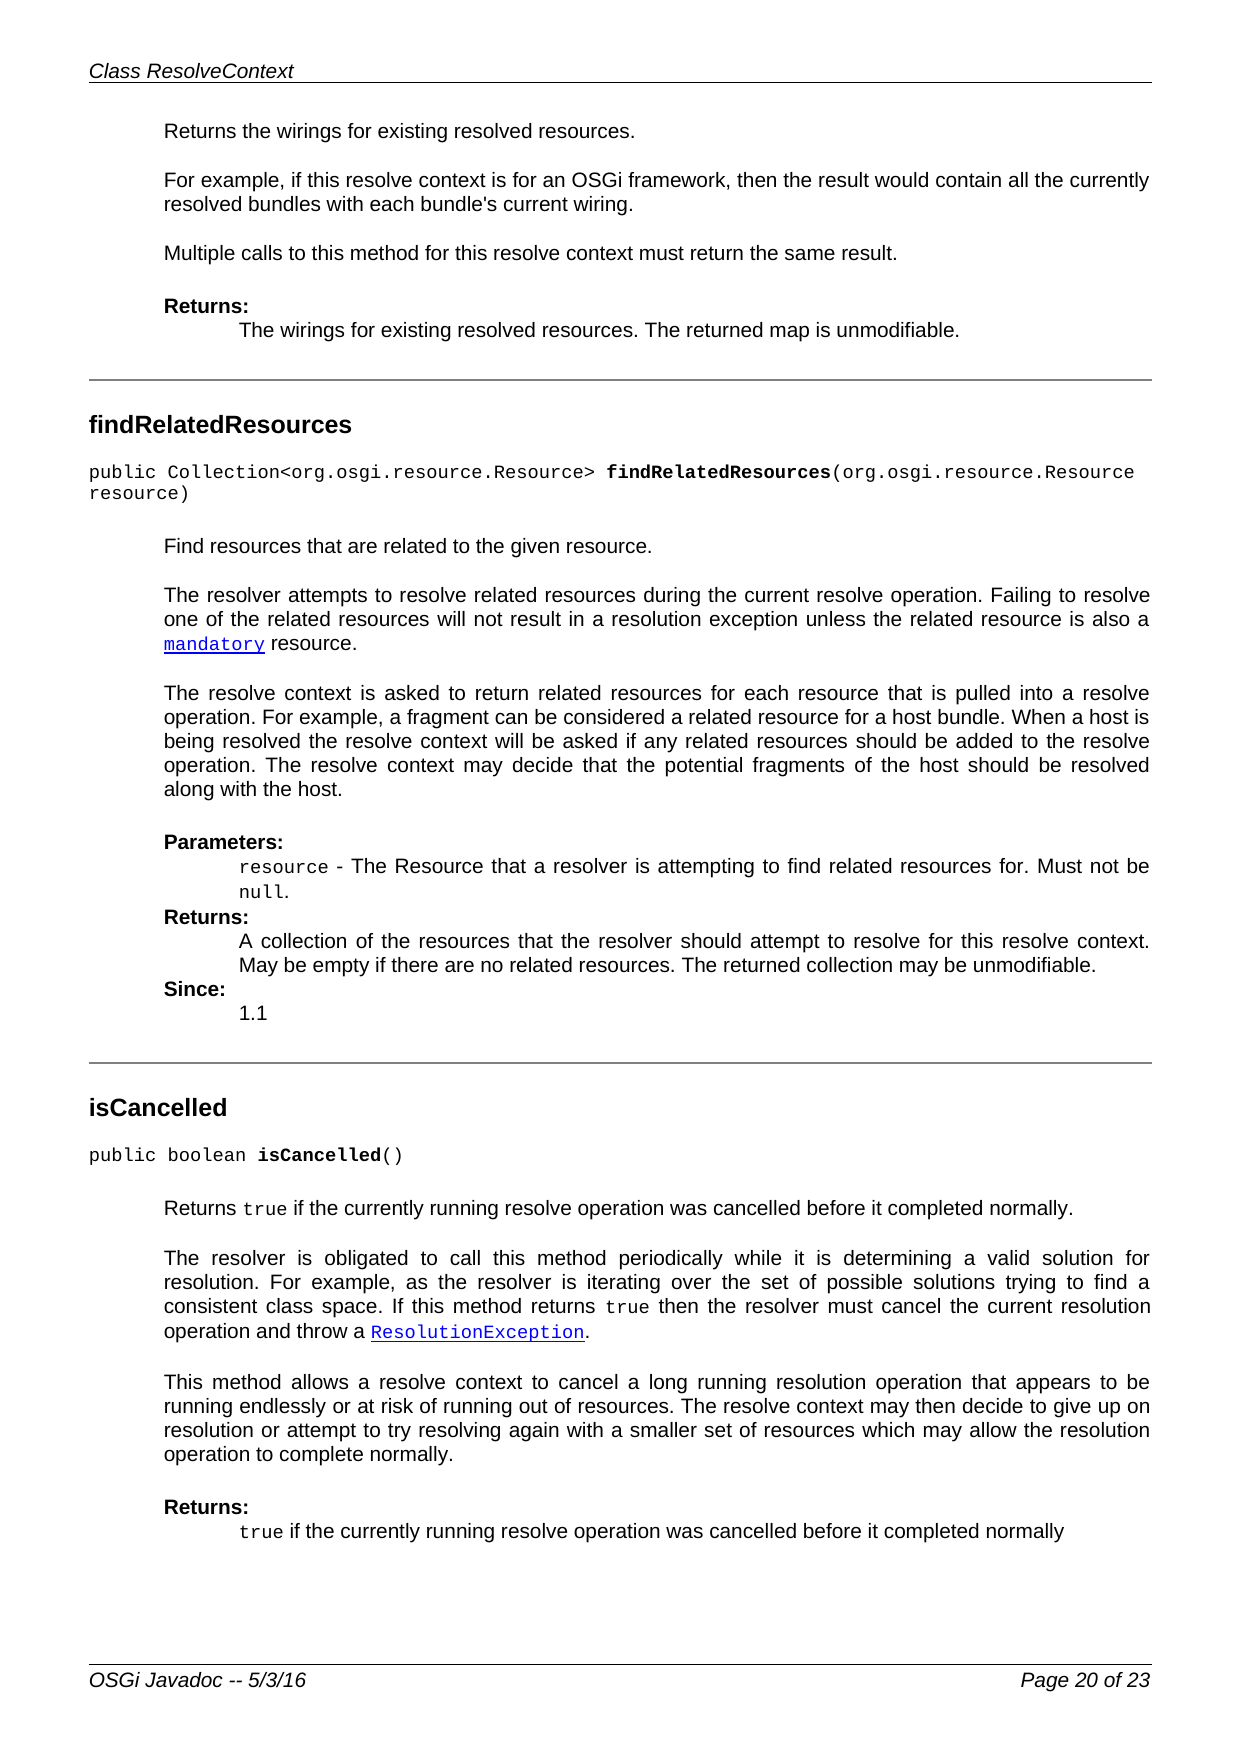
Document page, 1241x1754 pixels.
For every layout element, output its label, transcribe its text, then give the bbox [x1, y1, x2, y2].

text The resolver is obligated to call this method periodically while it is determining a valid solution for resolution. For example, as the resolver is iterating over the set of possible solutions trying to find a consistent class space. If this method returns true then the resolver must cancel the current resolution operation and throw a ResolutionException. [163, 1246, 1152, 1344]
text Find resources that are related to the given resource. [163, 534, 1152, 558]
text public Collection<org.osgi.resource.Resource> findRelatedResources(org.osgi.resource.Resource resource) [88, 462, 1152, 505]
text Returns true if the currently running resolve operation was cancelled before it completed normally. [163, 1196, 1152, 1221]
text Returns the wirings for existing resolved resources. [163, 118, 1152, 142]
text true if the currently running resolve operation was cancelled before it completed normally [238, 1518, 1152, 1544]
text resource - The Resource that a resolver is attempting to find related resources for. Must not be null. [238, 854, 1152, 904]
text The resolver attempts to resolve related resources during the current resolve operation. Failing to resolve one of the related resources will not result in a resolution exception unless the related resource is also a mandatory resource. [163, 583, 1152, 656]
text The wirings for existing resolved resources. The returned map is unmodifiable. [238, 317, 1152, 341]
text Returns: [163, 1494, 1152, 1518]
text For example, if this resolve context is for an OSGi framework, then the result would contain all the currently resolved bundles with each bundle's current wiring. [163, 167, 1152, 215]
text This method allows a resolve context to cancel a long running resolution operation that appears to be running endlessly or at risk of running out of resources. The resolve context may then decide to give up on resolution or attempt to try resolving again with a smaller set of resources which may allow the resolution operation to complete normally. [163, 1369, 1152, 1465]
text 1.1 [238, 1000, 1152, 1024]
text A collection of the resources that the resolver should attempt to resolve for this resolve context. May be empty if there are no related resources. The returned collection may be unmodifiable. [238, 928, 1152, 976]
text Parameters: [163, 830, 1152, 854]
subtitle isCancelled [88, 1093, 1152, 1121]
text The resolve context is asked to return related resources for each resource that is pulled into a resolve operation. For example, a fragment can be considered a related resource for a host bundle. When a host is being resolved the resolve context will be asked if any related resources should be added to the resolve operation. The resolve context may decide that the potential fragments of the host should be resolved along with the host. [163, 681, 1152, 801]
text public boolean isCancelled() [88, 1146, 1152, 1167]
text Returns: [163, 293, 1152, 317]
text Since: [163, 976, 1152, 1000]
subtitle findRelatedResources [88, 409, 1152, 438]
text Returns: [163, 904, 1152, 928]
text Multiple calls to this method for this resolve context must return the same result. [163, 240, 1152, 264]
